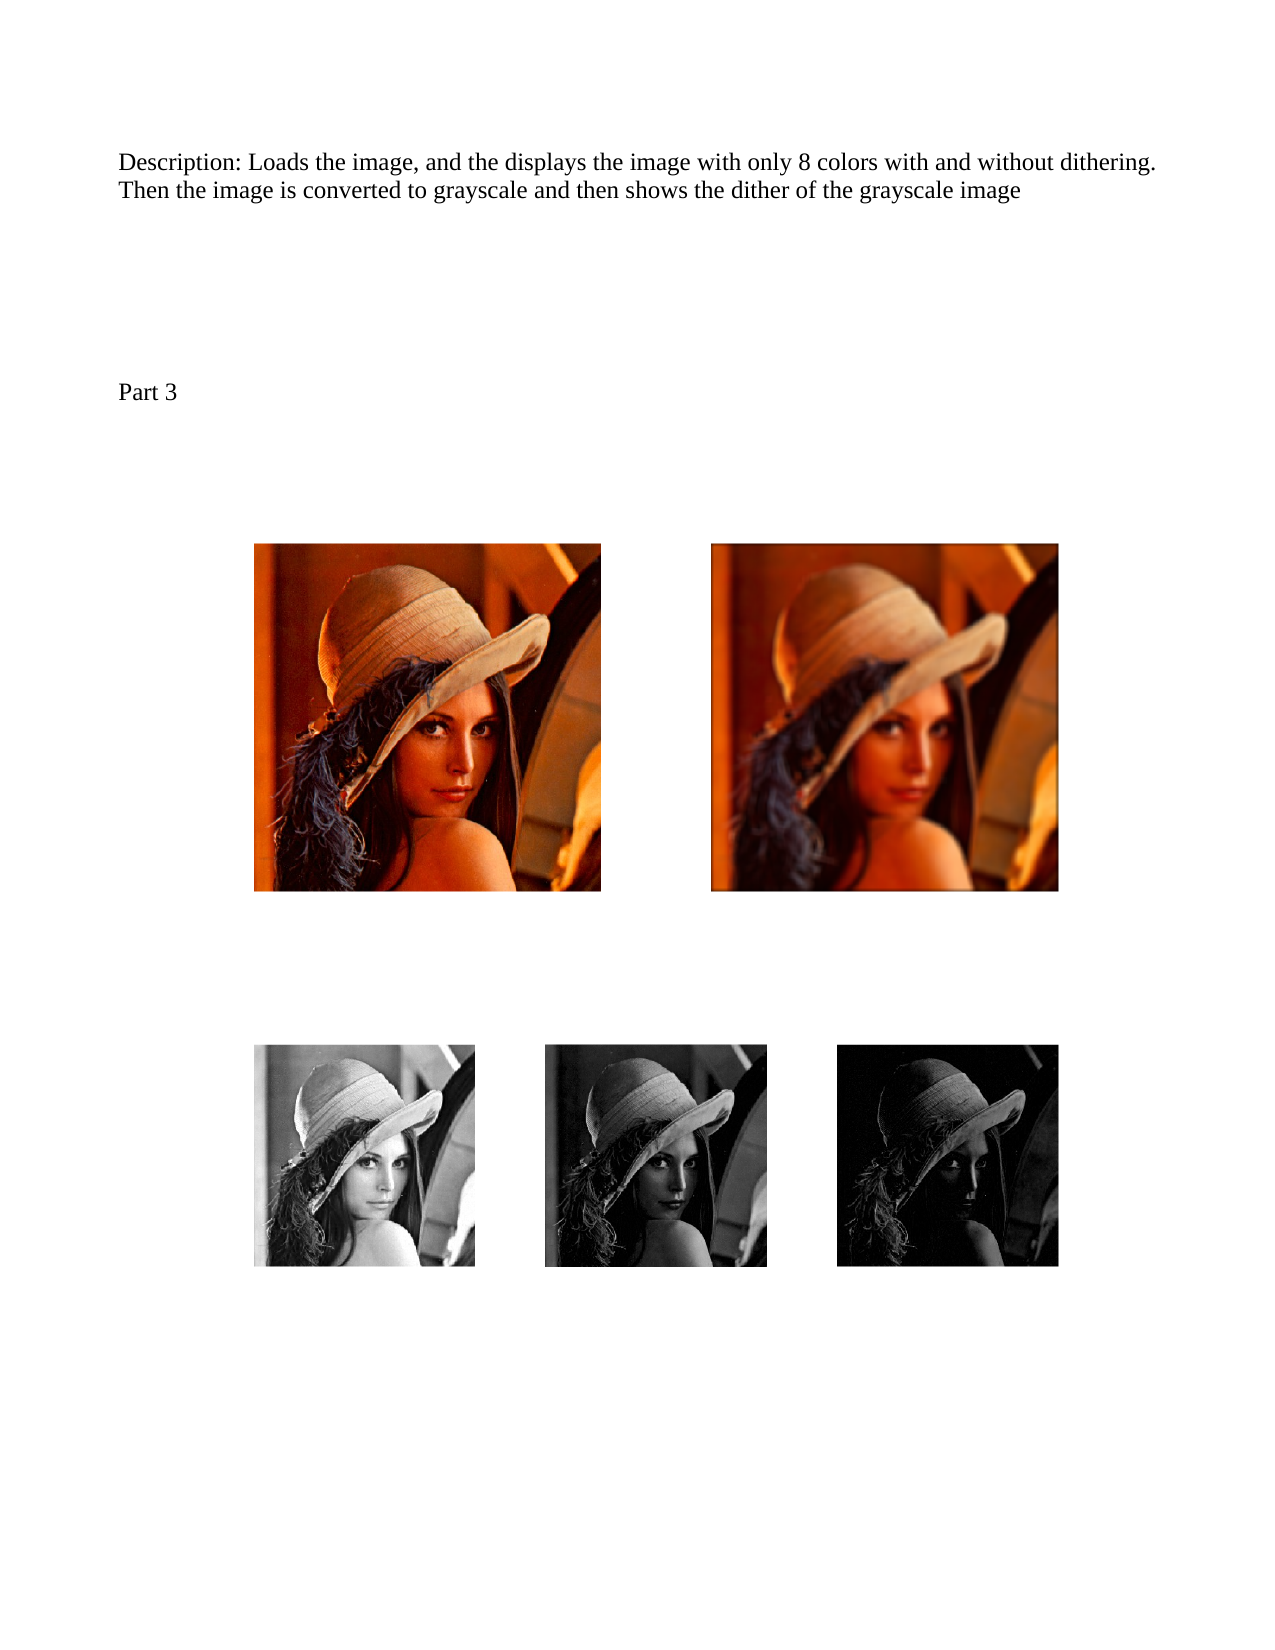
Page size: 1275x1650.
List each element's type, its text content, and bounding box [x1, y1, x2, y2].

text Description: Loads the image, and the displays the image with only 8 colors with and without dithering. Then the image is converted to grayscale and then shows the dither of the grayscale image [118, 147, 1157, 204]
text Part 3 [118, 377, 1157, 406]
picture [118, 463, 1157, 1428]
